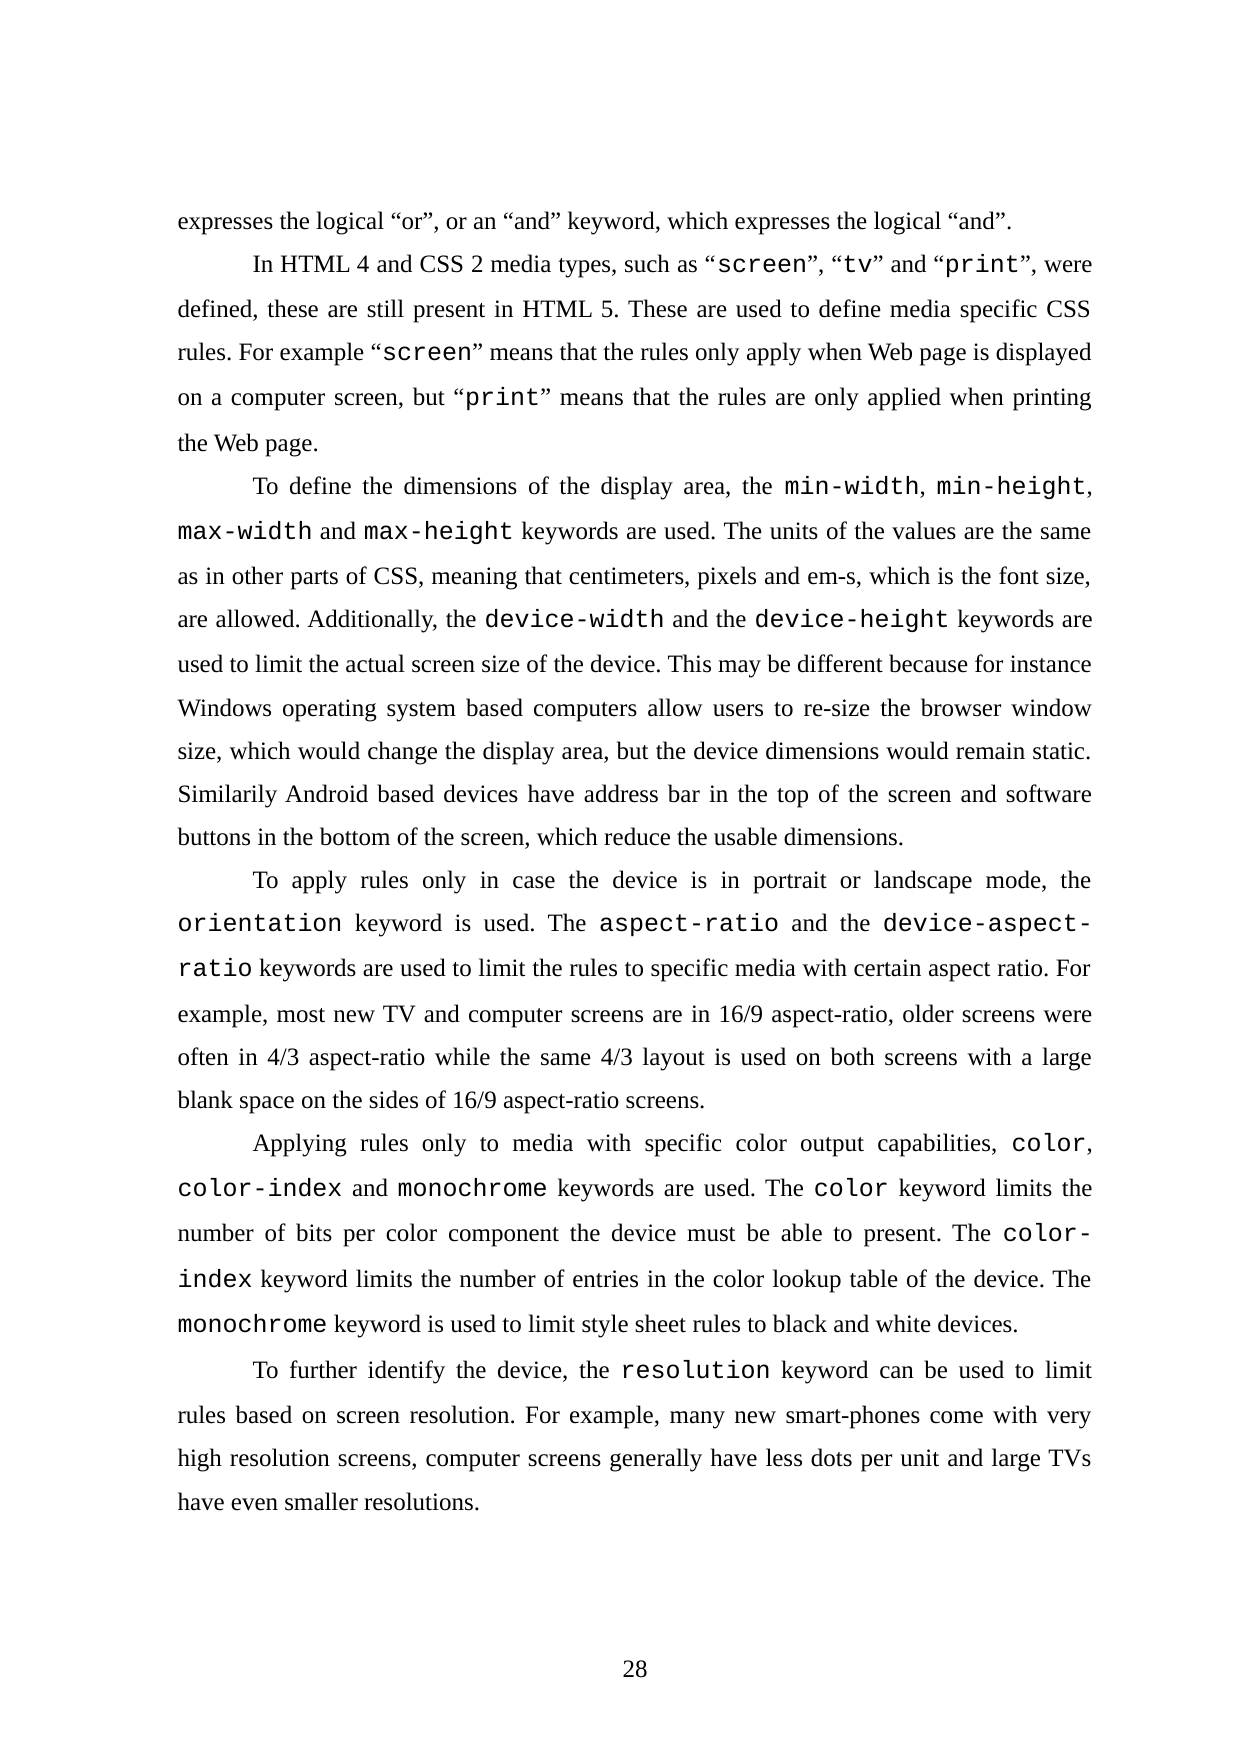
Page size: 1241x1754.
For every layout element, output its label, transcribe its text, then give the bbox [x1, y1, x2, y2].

text Applying rules only to media with specific color output capabilities, color, color-index and monochrome keywords are used. The color keyword limits the number of bits per color component the device must be able to present. The color-index keyword limits the number of entries in the color lookup table of the device. The monochrome keyword is used to limit style sheet rules to black and white devices. [177, 1128, 1093, 1340]
text To define the dimensions of the display area, the min-width, min-height, max-width and max-height keywords are used. The units of the values are the same as in other parts of CSS, meaning that centimeters, pixels and em-s, which is the font size, are allowed. Additionally, the device-width and the device-height keywords are used to limit the actual screen size of the device. This may be different because for instance Windows operating system based computers allow users to re-size the browser window size, which would change the display area, but the device dimensions would remain static. Similarily Android based devices have address bar in the top of the screen and software buttons in the bottom of the screen, which reduce the usable dimensions. [177, 471, 1093, 851]
text expresses the logical “or”, or an “and” keyword, which expresses the logical “and”. [177, 206, 1093, 234]
text In HTML 4 and CSS 2 media types, such as “screen”, “tv” and “print”, were defined, these are still present in HTML 5. These are used to define media specific CSS rules. For example “screen” means that the rules only apply when Web page is displayed on a computer screen, but “print” means that the rules are only applied when printing the Web page. [177, 249, 1093, 456]
text To further identify the device, the resolution keyword can be used to limit rules based on screen resolution. For example, many new smart-phones come with very high resolution screens, computer screens generally have less dots per unit and large TVs have even smaller resolutions. [177, 1355, 1093, 1515]
text To apply rules only in case the device is in portrait or landscape mode, the orientation keyword is used. The aspect-ratio and the device-aspect-ratio keywords are used to limit the rules to specific media with certain aspect ratio. For example, most new TV and computer screens are in 16/9 aspect-ratio, older screens were often in 4/3 aspect-ratio while the same 4/3 layout is used on both screens with a large blank space on the sides of 16/9 aspect-ratio screens. [177, 865, 1093, 1114]
